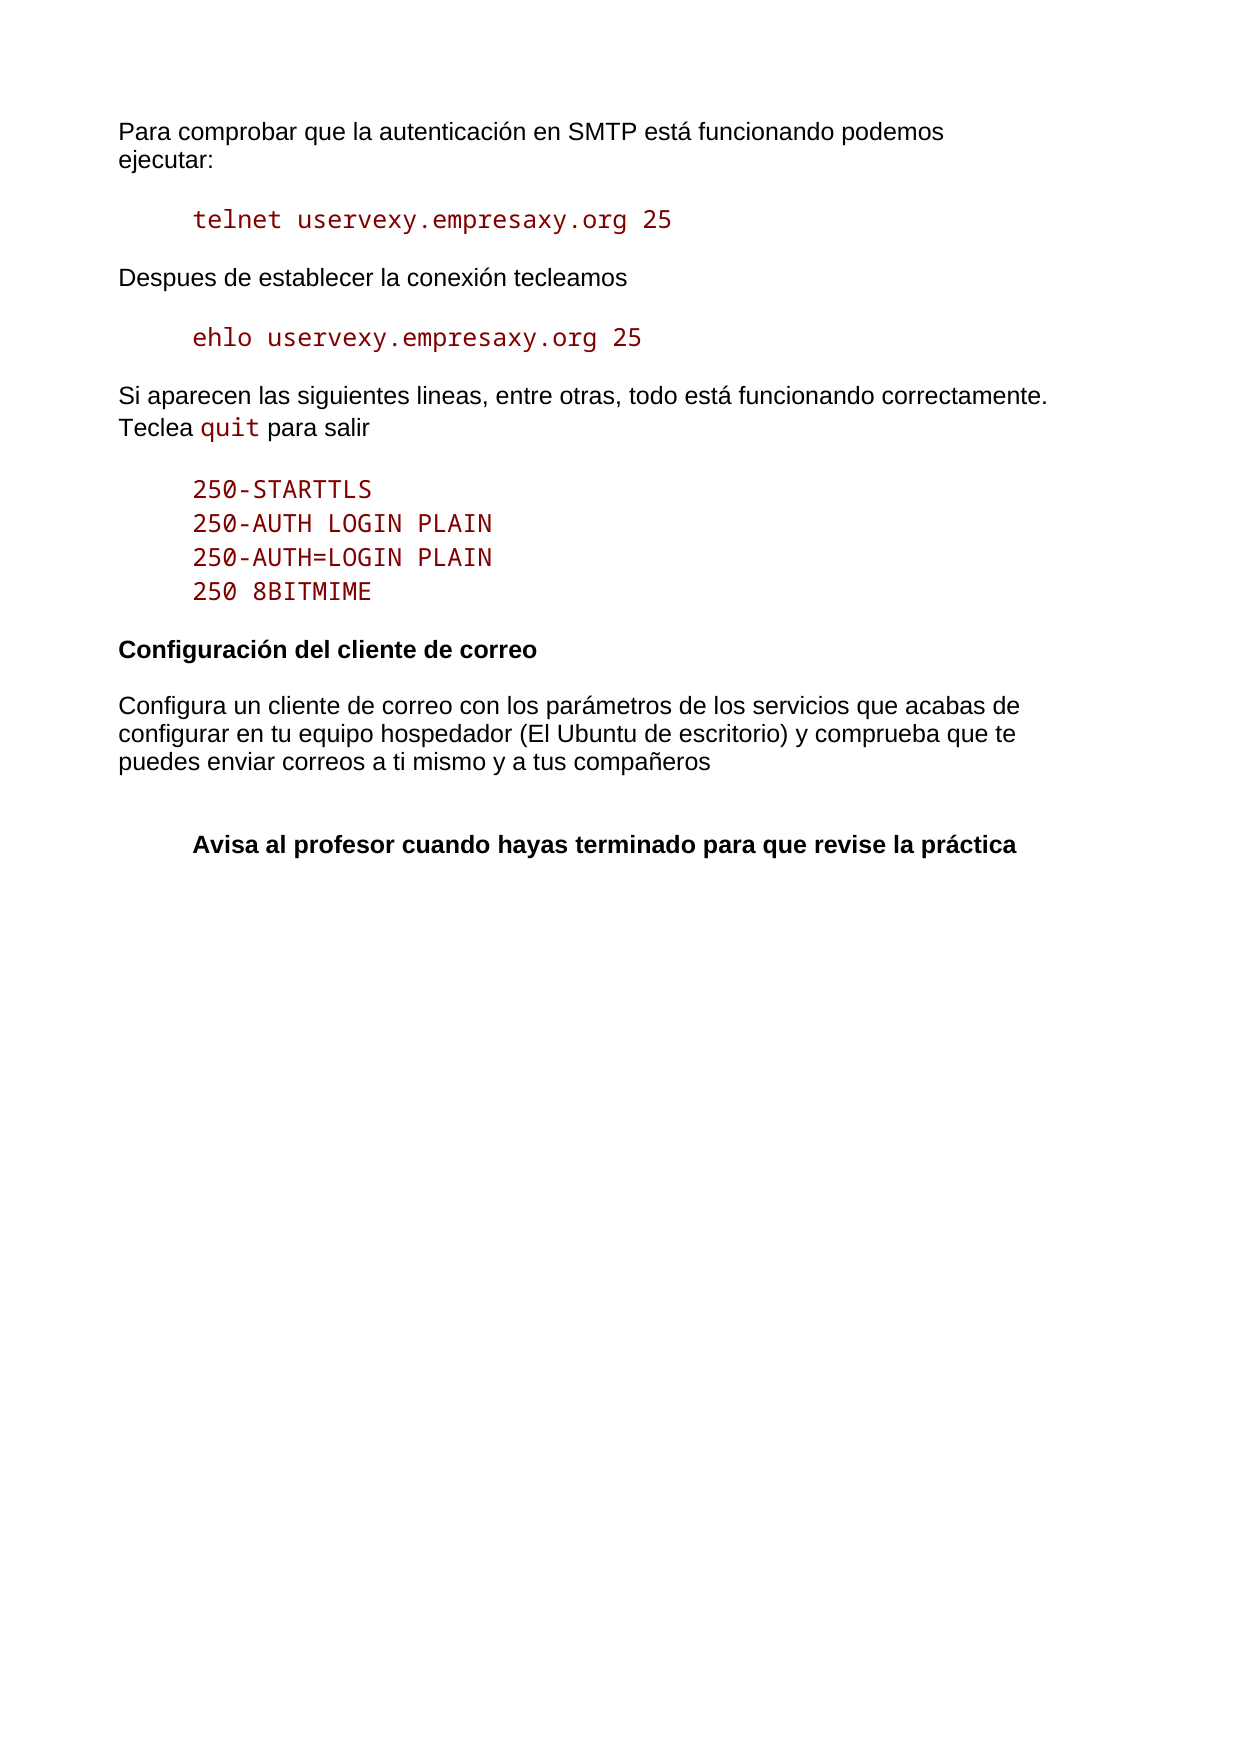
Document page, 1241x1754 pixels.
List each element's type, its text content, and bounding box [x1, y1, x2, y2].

text Configuración del cliente de correo [118, 636, 1122, 664]
text ejecutar: [118, 146, 1122, 174]
text 250-STARTTLS [192, 472, 1122, 506]
text Despues de establecer la conexión tecleamos [118, 264, 1122, 292]
text telnet uservexy.empresaxy.org 25 [192, 202, 1122, 236]
text puedes enviar correos a ti mismo y a tus compañeros [118, 747, 1122, 775]
text Si aparecen las siguientes lineas, entre otras, todo está funcionando correctamente. Teclea quit para salir [118, 382, 1122, 444]
text 250-AUTH=LOGIN PLAIN [192, 540, 1122, 574]
text Configura un cliente de correo con los parámetros de los servicios que acabas de [118, 692, 1122, 719]
text configurar en tu equipo hospedador (El Ubuntu de escritorio) y comprueba que te [118, 719, 1122, 747]
text ehlo uservexy.empresaxy.org 25 [192, 320, 1122, 354]
text Para comprobar que la autenticación en SMTP está funcionando podemos [118, 118, 1122, 146]
text Avisa al profesor cuando hayas terminado para que revise la práctica [192, 831, 1122, 859]
text 250-AUTH LOGIN PLAIN [192, 506, 1122, 540]
text 250 8BITMIME [192, 574, 1122, 608]
